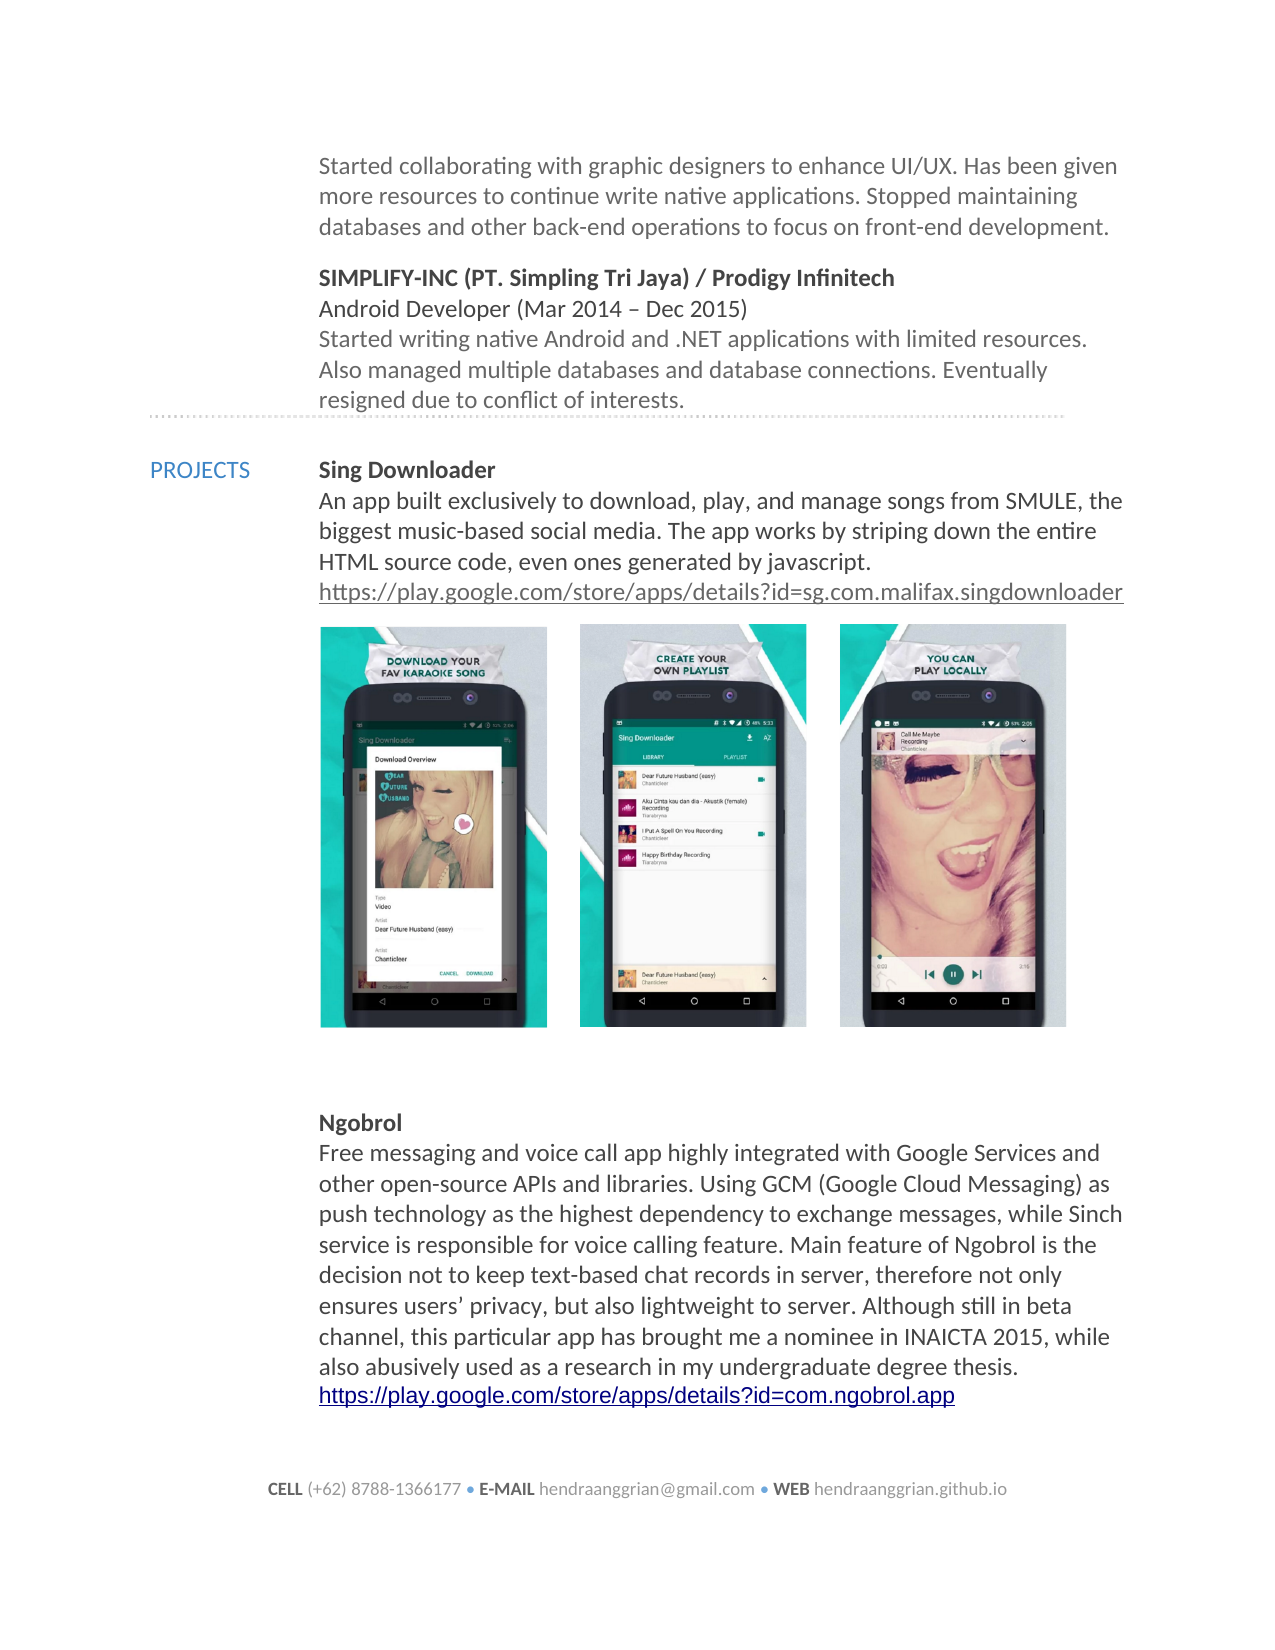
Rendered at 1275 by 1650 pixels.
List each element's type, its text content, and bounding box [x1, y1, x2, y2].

text Ngobrol [150, 1107, 1125, 1138]
picture [580, 624, 807, 1027]
picture [320, 626, 548, 1028]
picture [839, 624, 1067, 1027]
text Started collaborating with graphic designers to enhance UI/UX. Has been given more resources to continue write native applications. Stopped maintaining databases and other back-end operations to focus on front-end development. [319, 150, 1125, 242]
text Free messaging and voice call app highly integrated with Google Services and other open-source APIs and libraries. Using GCM (Google Cloud Messaging) as push technology as the highest dependency to exchange messages, while Sinch service is responsible for voice calling feature. Main feature of Ngobrol is the decision not to keep text-based chat records in server, therefore not only ensures users’ privacy, but also lightweight to server. Although still in beta channel, this particular app has brought me a nominee in INAICTA 2015, while also abusively used as a research in my undergraduate degree thesis. [169, 1138, 1125, 1382]
text https://play.google.com/store/apps/details?id=com.ngobrol.app [169, 1382, 1125, 1408]
text An app built exclusively to download, play, and manage songs from SMULE, the biggest music-based social media. The app works by striping down the entire HTML source code, even ones generated by javascript. [169, 485, 1125, 577]
text https://play.google.com/store/apps/details?id=sg.com.malifax.singdownloader [150, 577, 1125, 607]
text PROJECTS Sing Downloader [150, 454, 1125, 485]
text Started writing native Android and .NET applications with limited resources. Also managed multiple databases and database connections. Eventually resigned due to conflict of interests. [169, 323, 1125, 415]
text Android Developer (Mar 2014 – Dec 2015) [169, 293, 1125, 323]
text SIMPLIFY-INC (PT. Simpling Tri Jaya) / Prodigy Infinitech [319, 262, 1125, 293]
